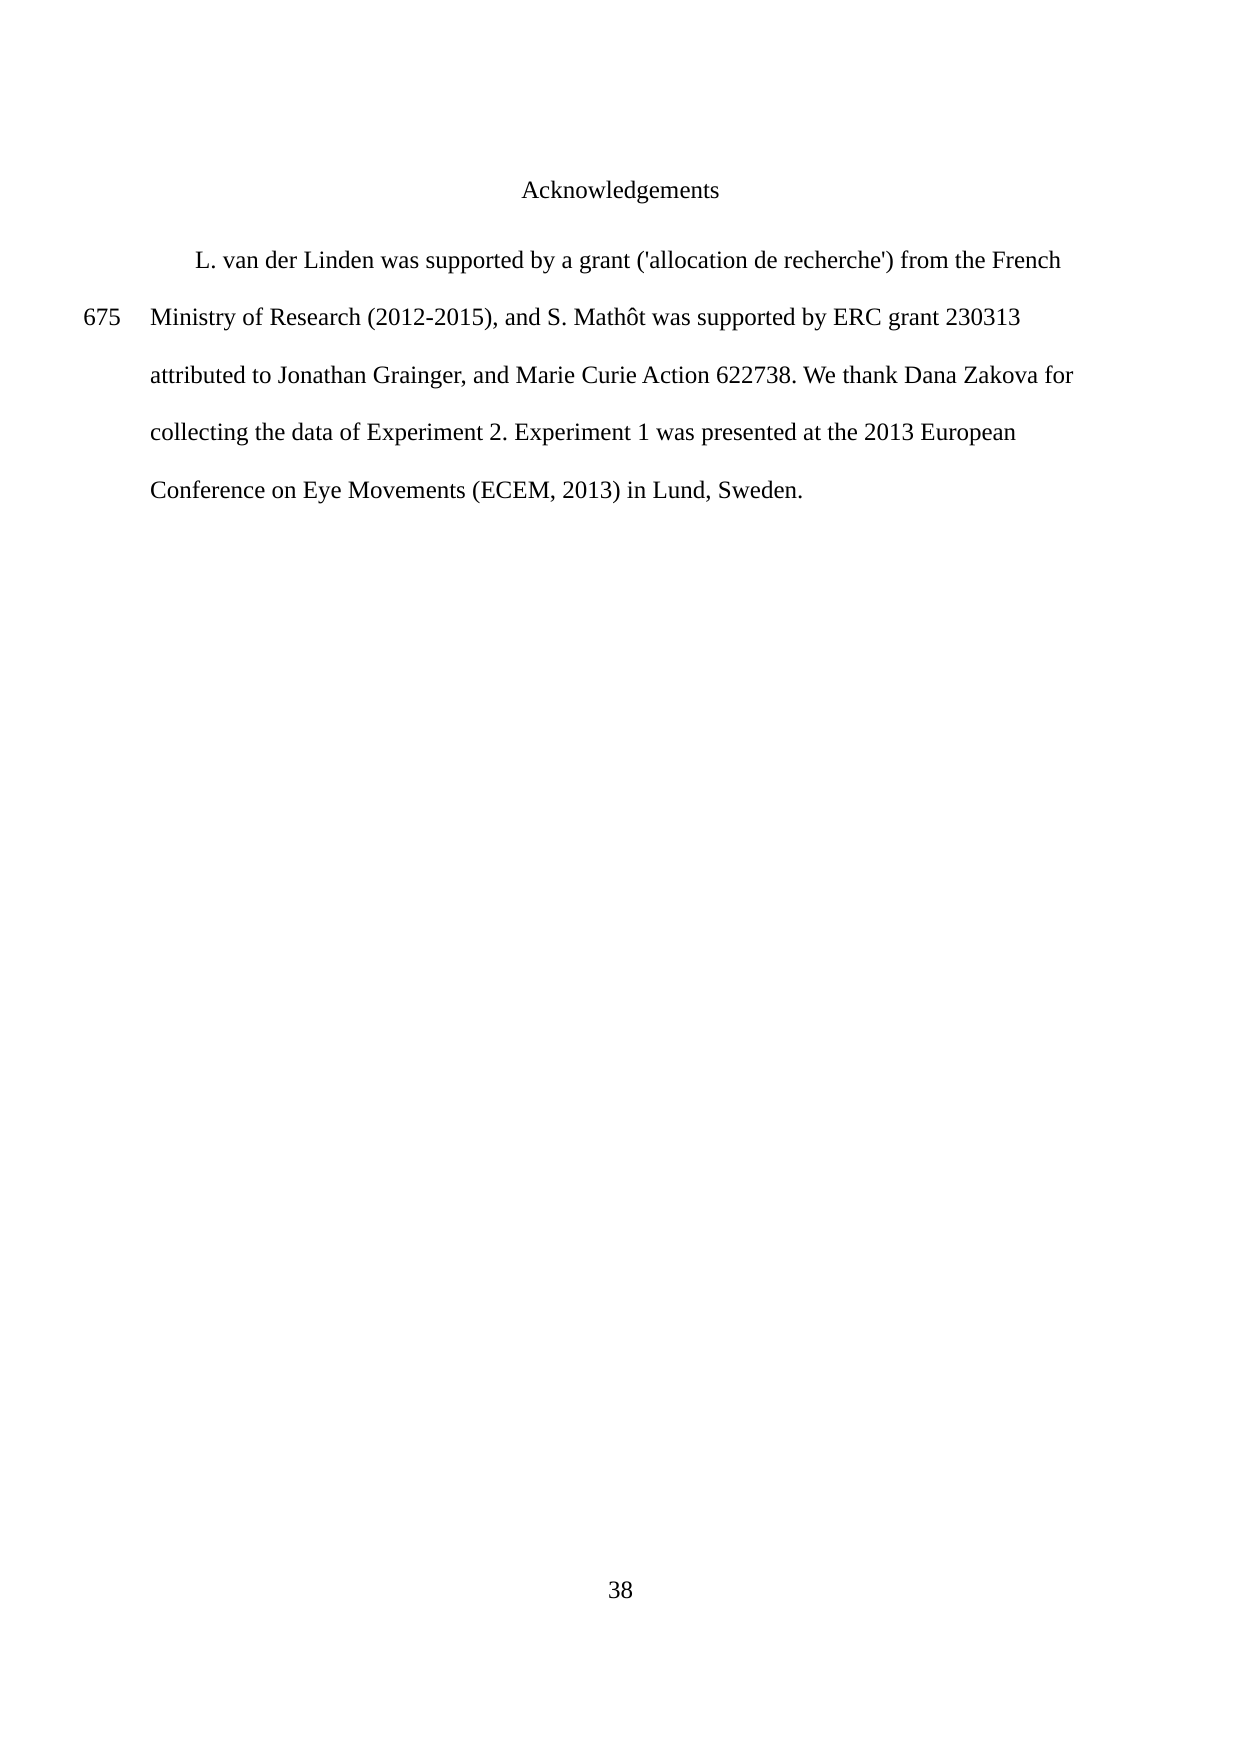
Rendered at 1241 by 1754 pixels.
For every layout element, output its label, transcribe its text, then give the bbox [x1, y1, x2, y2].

text L. van der Linden was supported by a grant ('allocation de recherche') from the French Ministry of Research (2012-2015), and S. Mathôt was supported by ERC grant 230313 attributed to Jonathan Grainger, and Marie Curie Action 622738. We thank Dana Zakova for collecting the data of Experiment 2. Experiment 1 was presented at the 2013 European Conference on Eye Movements (ECEM, 2013) in Lund, Sweden. [150, 245, 1091, 504]
subtitle Acknowledgements [150, 175, 1091, 204]
